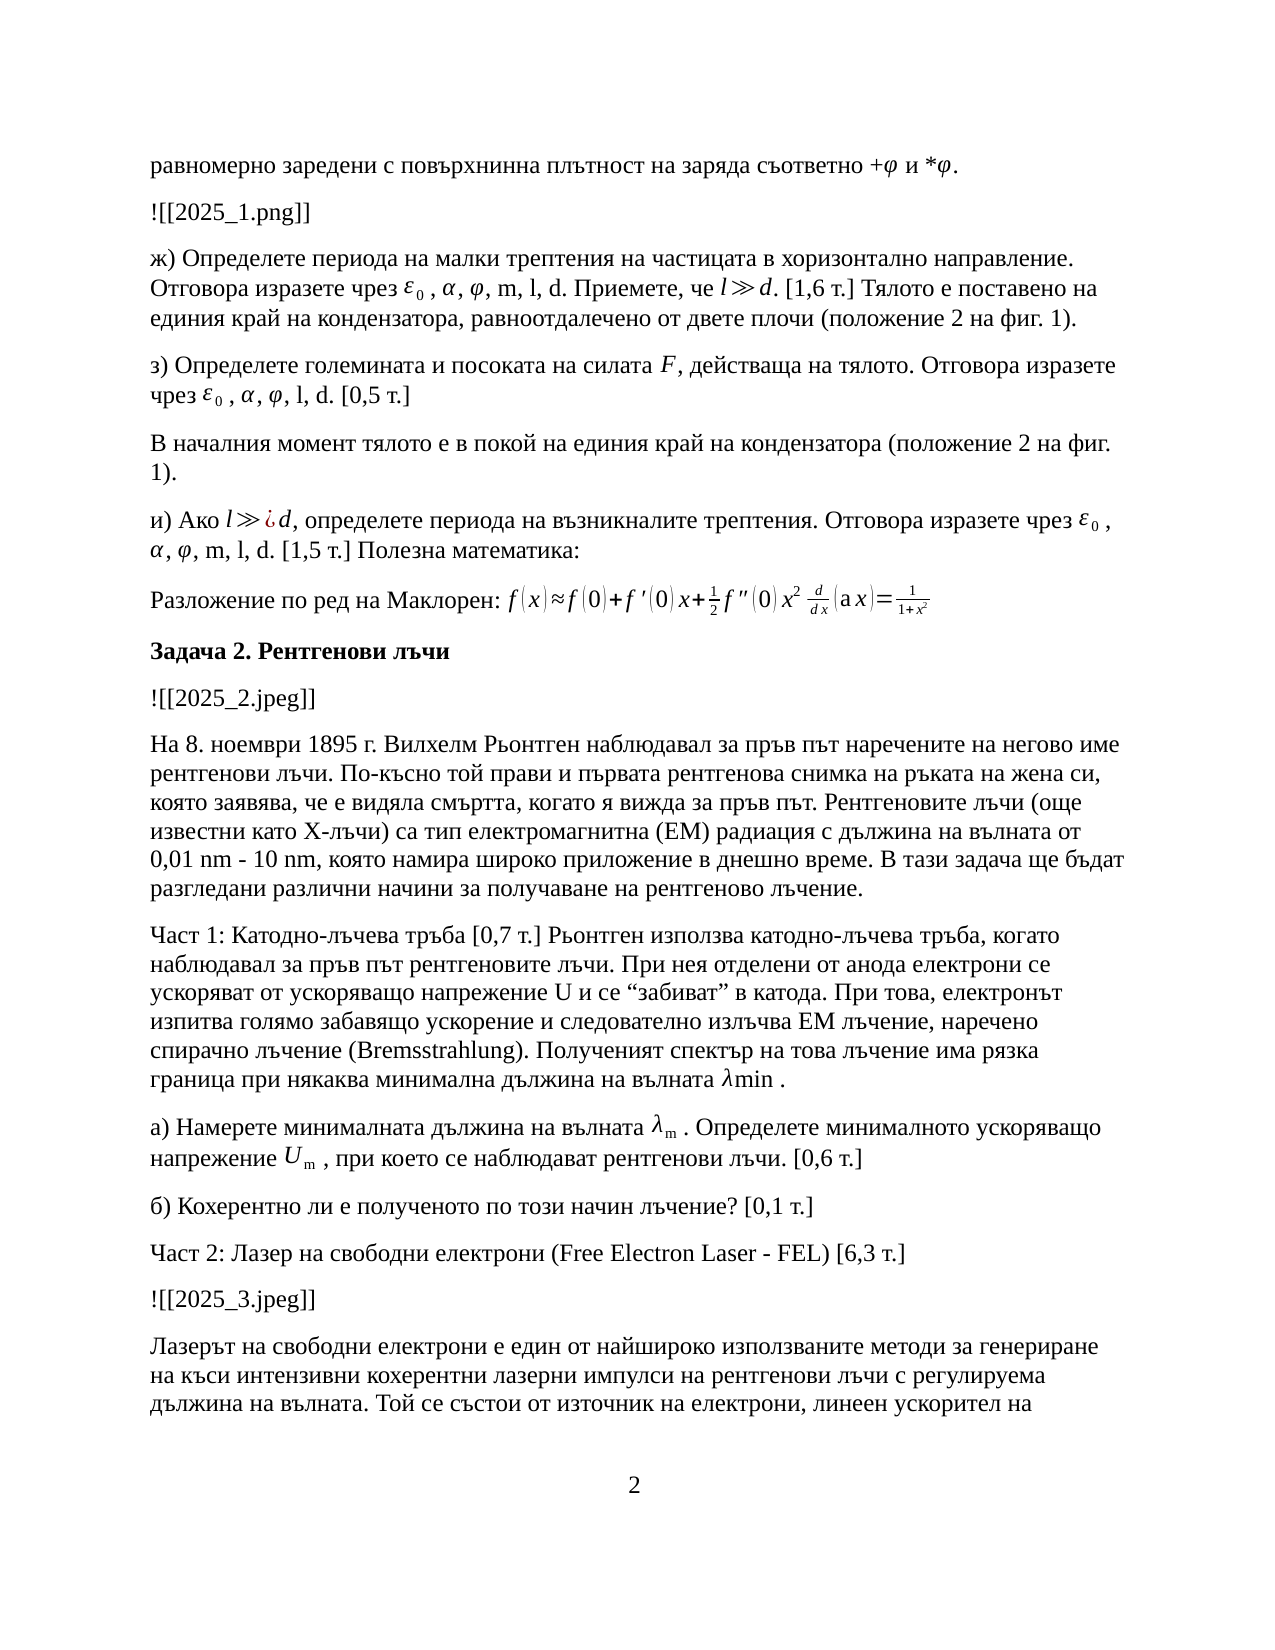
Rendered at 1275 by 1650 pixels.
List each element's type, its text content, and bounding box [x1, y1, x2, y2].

text На 8. ноември 1895 г. Вилхелм Рьонтген наблюдавал за пръв път наречените на негово име рентгенови лъчи. По-късно той прави и първата рентгенова снимка на ръката на жена си, която заявява, че е видяла смъртта, когато я вижда за пръв път. Рентгеновите лъчи (още известни като Х-лъчи) са тип електромагнитна (ЕМ) радиация с дължина на вълната от 0,01 nm - 10 nm, която намира широко приложение в днешно време. В тази задача ще бъдат разгледани различни начини за получаване на рентгеново лъчение. [150, 729, 1125, 902]
text Част 1: Катодно-лъчева тръба [0,7 т.] Рьонтген използва катодно-лъчева тръба, когато наблюдавал за пръв път рентгеновите лъчи. При нея отделени от анода електрони се ускоряват от ускоряващо напрежение U и се “забиват” в катода. При това, електронът изпитва голямо забавящо ускорение и следователно излъчва ЕМ лъчение, наречено спирачно лъчение (Bremsstrahlung). Полученият спектър на това лъчение има рязка граница при някаква минимална дължина на вълната min . [150, 920, 1125, 1092]
text ![[2025_3.jpeg]] [150, 1284, 1125, 1313]
text ![[2025_1.png]] [150, 197, 1125, 225]
text ж) Определете периода на малки трептения на частицата в хоризонтално направление. Отговора изразете чрез , , , m, l, d. Приемете, че . [1,6 т.] Тялото е поставено на единия край на кондензатора, равноотдалечено от двете плочи (положение 2 на фиг. 1). [150, 243, 1125, 332]
text Лазерът на свободни електрони е един от найшироко използваните методи за генериране на къси интензивни кохерентни лазерни импулси на рентгенови лъчи с регулируема дължина на вълната. Той се състои от източник на електрони, линеен ускорител на [150, 1331, 1125, 1417]
text з) Определете големината и посоката на силата , действаща на тялото. Отговора изразете чрез , , , l, d. [0,5 т.] [150, 350, 1125, 410]
text б) Кохерентно ли е полученото по този начин лъчение? [0,1 т.] [150, 1191, 1125, 1220]
text ![[2025_2.jpeg]] [150, 683, 1125, 712]
text Част 2: Лазер на свободни електрони (Free Electron Laser - FEL) [6,3 т.] [150, 1238, 1125, 1266]
text а) Намерете минималната дължина на вълната . Определете минималното ускоряващо напрежение , при което се наблюдават рентгенови лъчи. [0,6 т.] [150, 1110, 1125, 1173]
text равномерно заредени с повърхнинна плътност на заряда съответно + и *. [150, 150, 1125, 179]
text Разложение по ред на Маклорен: [150, 582, 1125, 618]
text Задача 2. Рентгенови лъчи [150, 636, 1125, 665]
text В началния момент тялото е в покой на единия край на кондензатора (положение 2 на фиг. 1). [150, 428, 1125, 486]
text и) Ако , определете периода на възникналите трептения. Отговора изразете чрез , , , m, l, d. [1,5 т.] Полезна математика: [150, 503, 1125, 564]
